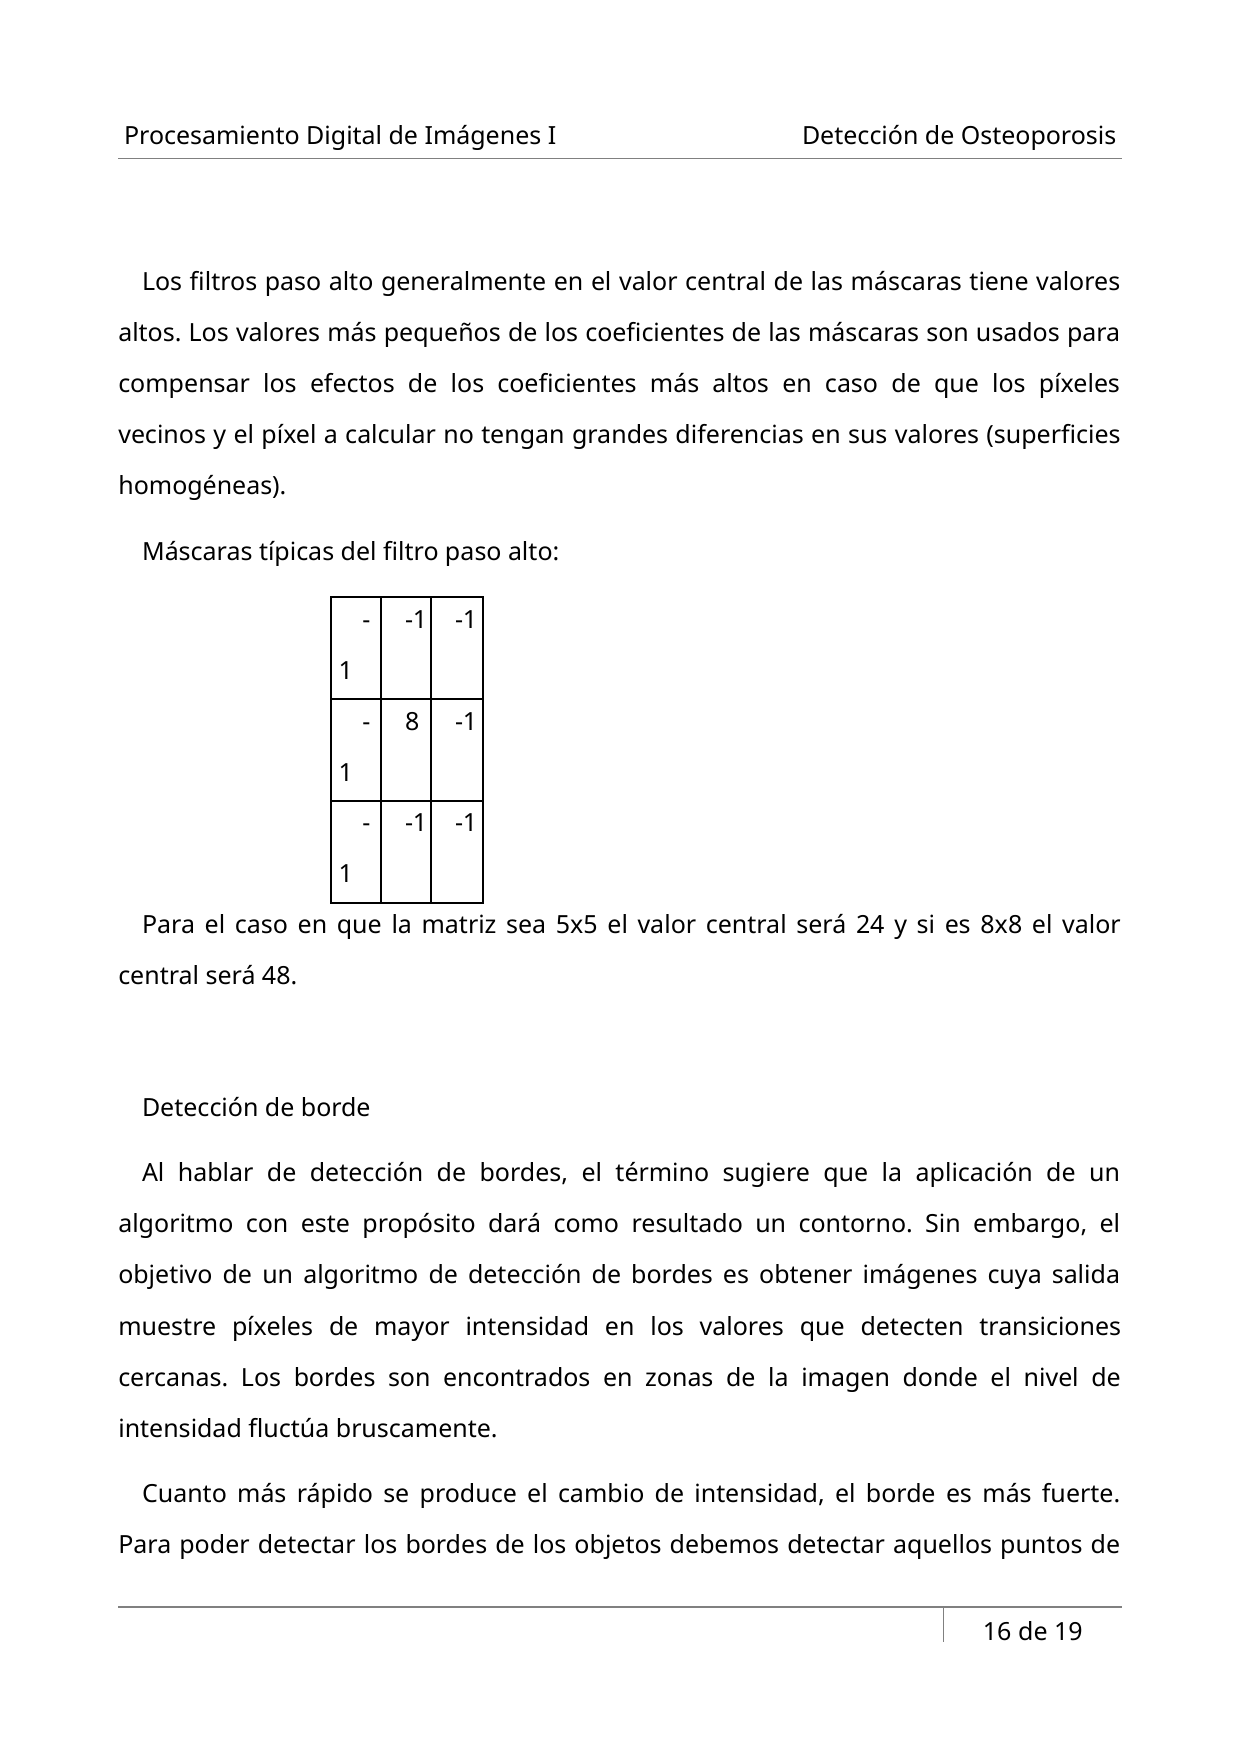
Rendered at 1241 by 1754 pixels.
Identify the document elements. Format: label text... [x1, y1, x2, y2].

text Para el caso en que la matriz sea 5x5 el valor central será 24 y si es 8x8 el valor central será 48. [118, 907, 1122, 992]
text Cuanto más rápido se produce el cambio de intensidad, el borde es más fuerte. Para poder detectar los bordes de los objetos debemos detectar aquellos puntos de [118, 1476, 1122, 1561]
table_cell -1 [332, 802, 380, 902]
table_header -1 [382, 598, 430, 698]
table_cell 8 [382, 700, 430, 800]
text Al hablar de detección de bordes, el término sugiere que la aplicación de un algoritmo con este propósito dará como resultado un contorno. Sin embargo, el objetivo de un algoritmo de detección de bordes es obtener imágenes cuya salida muestre píxeles de mayor intensidad en los valores que detecten transiciones cercanas. Los bordes son encontrados en zonas de la imagen donde el nivel de intensidad fluctúa bruscamente. [118, 1155, 1122, 1444]
table_cell -1 [432, 802, 482, 902]
table_cell -1 [332, 700, 380, 800]
table_cell -1 [382, 802, 430, 902]
text Los filtros paso alto generalmente en el valor central de las máscaras tiene valores altos. Los valores más pequeños de los coeficientes de las máscaras son usados para compensar los efectos de los coeficientes más altos en caso de que los píxeles vecinos y el píxel a calcular no tengan grandes diferencias en sus valores (superficies homogéneas). [118, 263, 1122, 502]
table_header -1 [332, 598, 380, 698]
table_header -1 [432, 598, 482, 698]
text Máscaras típicas del filtro paso alto: [118, 533, 1122, 567]
table_cell -1 [432, 700, 482, 800]
text Detección de borde [118, 1089, 1122, 1123]
